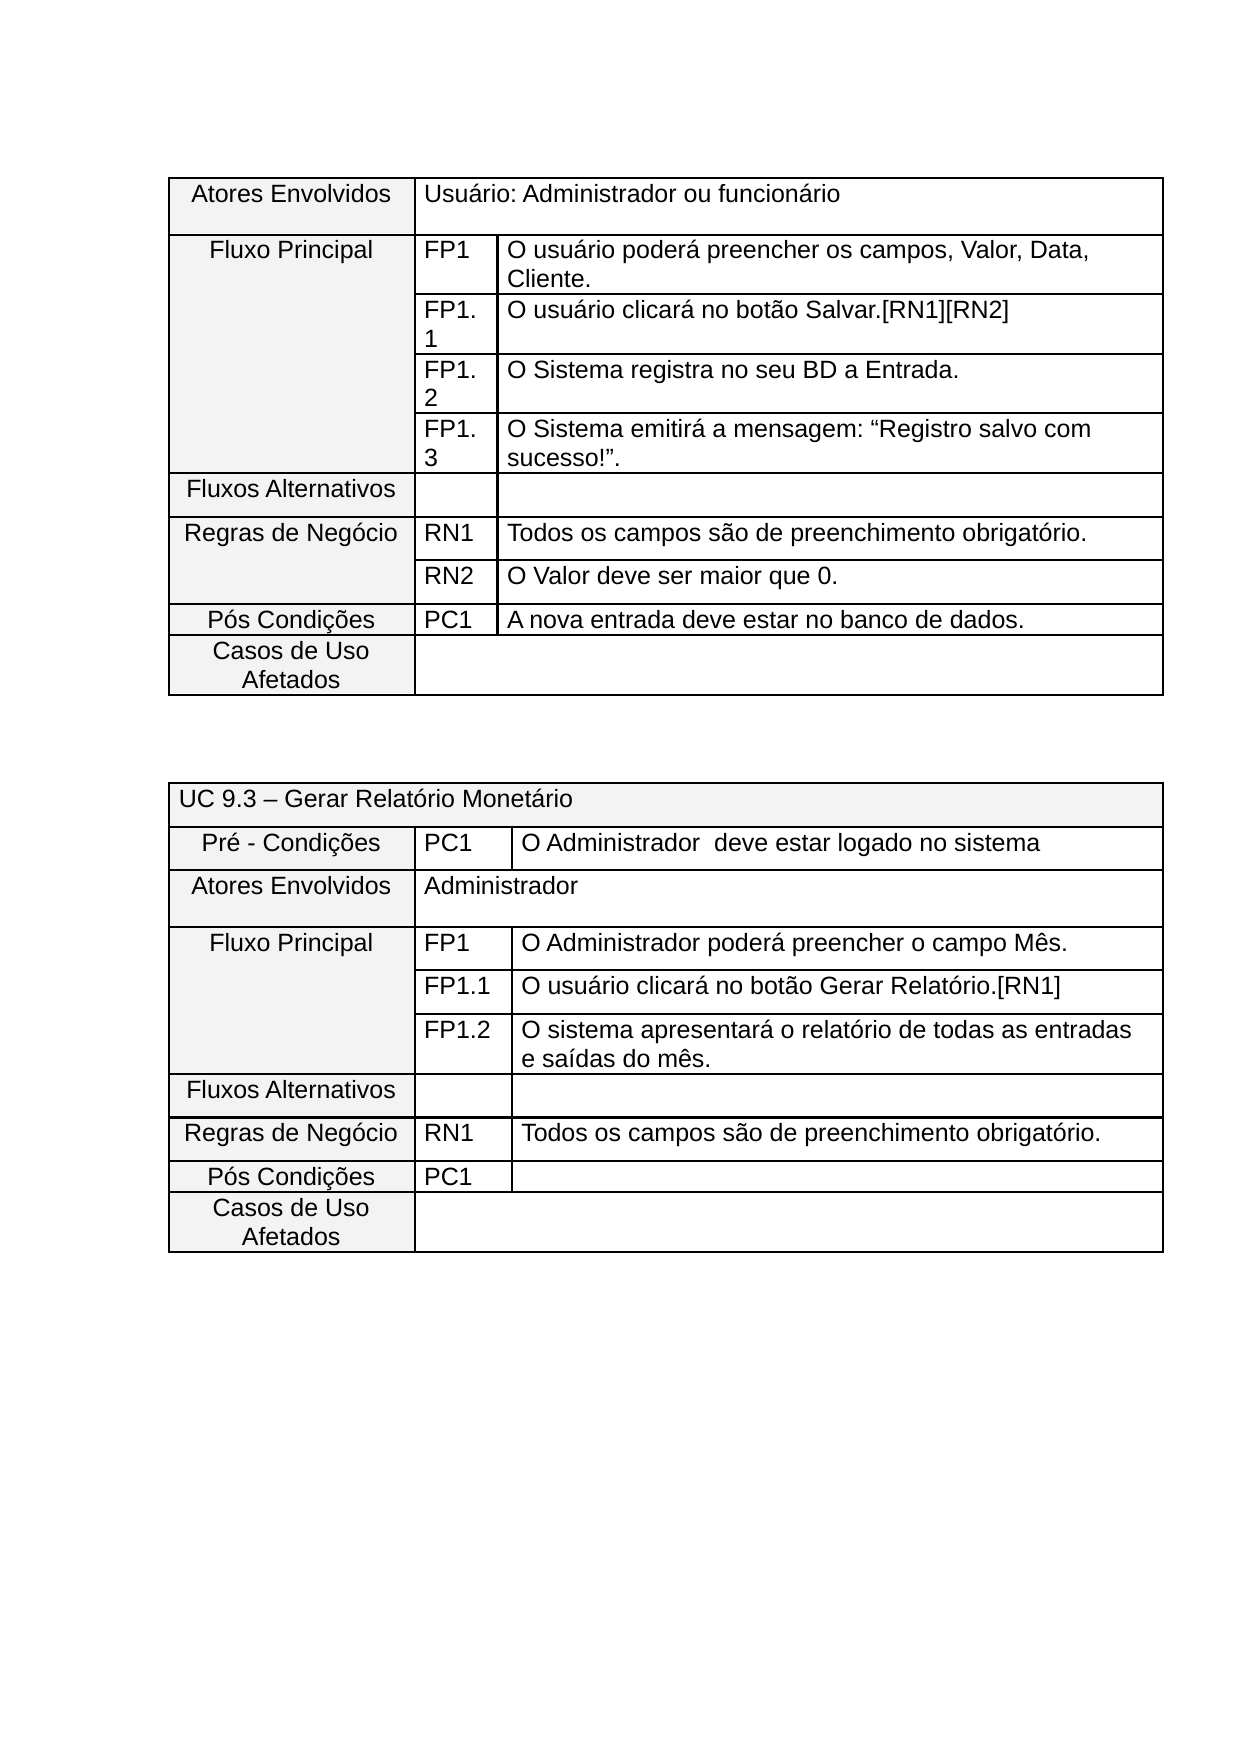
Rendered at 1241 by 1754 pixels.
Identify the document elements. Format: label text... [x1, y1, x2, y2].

table_cell Atores Envolvidos [170, 871, 414, 926]
table_cell RN1 [416, 518, 496, 559]
table_cell FP1.1 [416, 971, 511, 1013]
table_cell FP1 [416, 928, 511, 969]
table_cell [499, 474, 1162, 516]
table_cell FP1.2 [416, 1015, 511, 1073]
table_cell O Valor deve ser maior que 0. [499, 561, 1162, 603]
table_cell Fluxo Principal [170, 236, 414, 472]
table_cell A nova entrada deve estar no banco de dados. [499, 605, 1162, 634]
table_cell O usuário poderá preencher os campos, Valor, Data, Cliente. [499, 236, 1162, 293]
table_cell O Sistema registra no seu BD a Entrada. [499, 355, 1162, 412]
table_cell Administrador [416, 871, 1162, 926]
table_cell Casos de Uso Afetados [170, 636, 414, 693]
table_header UC 9.3 – Gerar Relatório Monetário [170, 784, 1162, 826]
table_cell O usuário clicará no botão Salvar.[RN1][RN2] [499, 295, 1162, 353]
table_cell O Administrador deve estar logado no sistema [513, 828, 1162, 869]
table_cell [416, 1193, 1162, 1251]
table_cell [416, 1075, 511, 1116]
table_cell FP1.1 [416, 295, 496, 353]
table_cell Fluxo Principal [170, 928, 414, 1073]
table_cell Pós Condições [170, 605, 414, 634]
table_cell O sistema apresentará o relatório de todas as entradas e saídas do mês. [513, 1015, 1162, 1073]
table_cell FP1.3 [416, 414, 496, 472]
table_cell Regras de Negócio [170, 1119, 414, 1160]
table_cell O Administrador poderá preencher o campo Mês. [513, 928, 1162, 969]
table_cell Regras de Negócio [170, 518, 414, 603]
table_cell PC1 [416, 605, 496, 634]
table_cell PC1 [416, 828, 511, 869]
table_cell Fluxos Alternativos [170, 474, 414, 516]
table_cell RN1 [416, 1119, 511, 1160]
table_cell Todos os campos são de preenchimento obrigatório. [513, 1119, 1162, 1160]
table_cell Usuário: Administrador ou funcionário [416, 179, 1162, 233]
table_cell [513, 1075, 1162, 1116]
table_cell Casos de Uso Afetados [170, 1193, 414, 1251]
table_cell [416, 636, 1162, 693]
table_cell FP1 [416, 236, 496, 293]
table_cell PC1 [416, 1162, 511, 1191]
table_cell RN2 [416, 561, 496, 603]
table_cell Atores Envolvidos [170, 179, 414, 233]
table_cell FP1.2 [416, 355, 496, 412]
table_cell Pré - Condições [170, 828, 414, 869]
table_cell [416, 474, 496, 516]
table_cell Pós Condições [170, 1162, 414, 1191]
table_cell O Sistema emitirá a mensagem: “Registro salvo com sucesso!”. [499, 414, 1162, 472]
table_cell O usuário clicará no botão Gerar Relatório.[RN1] [513, 971, 1162, 1013]
table_cell Todos os campos são de preenchimento obrigatório. [499, 518, 1162, 559]
table_cell [513, 1162, 1162, 1191]
table_cell Fluxos Alternativos [170, 1075, 414, 1116]
